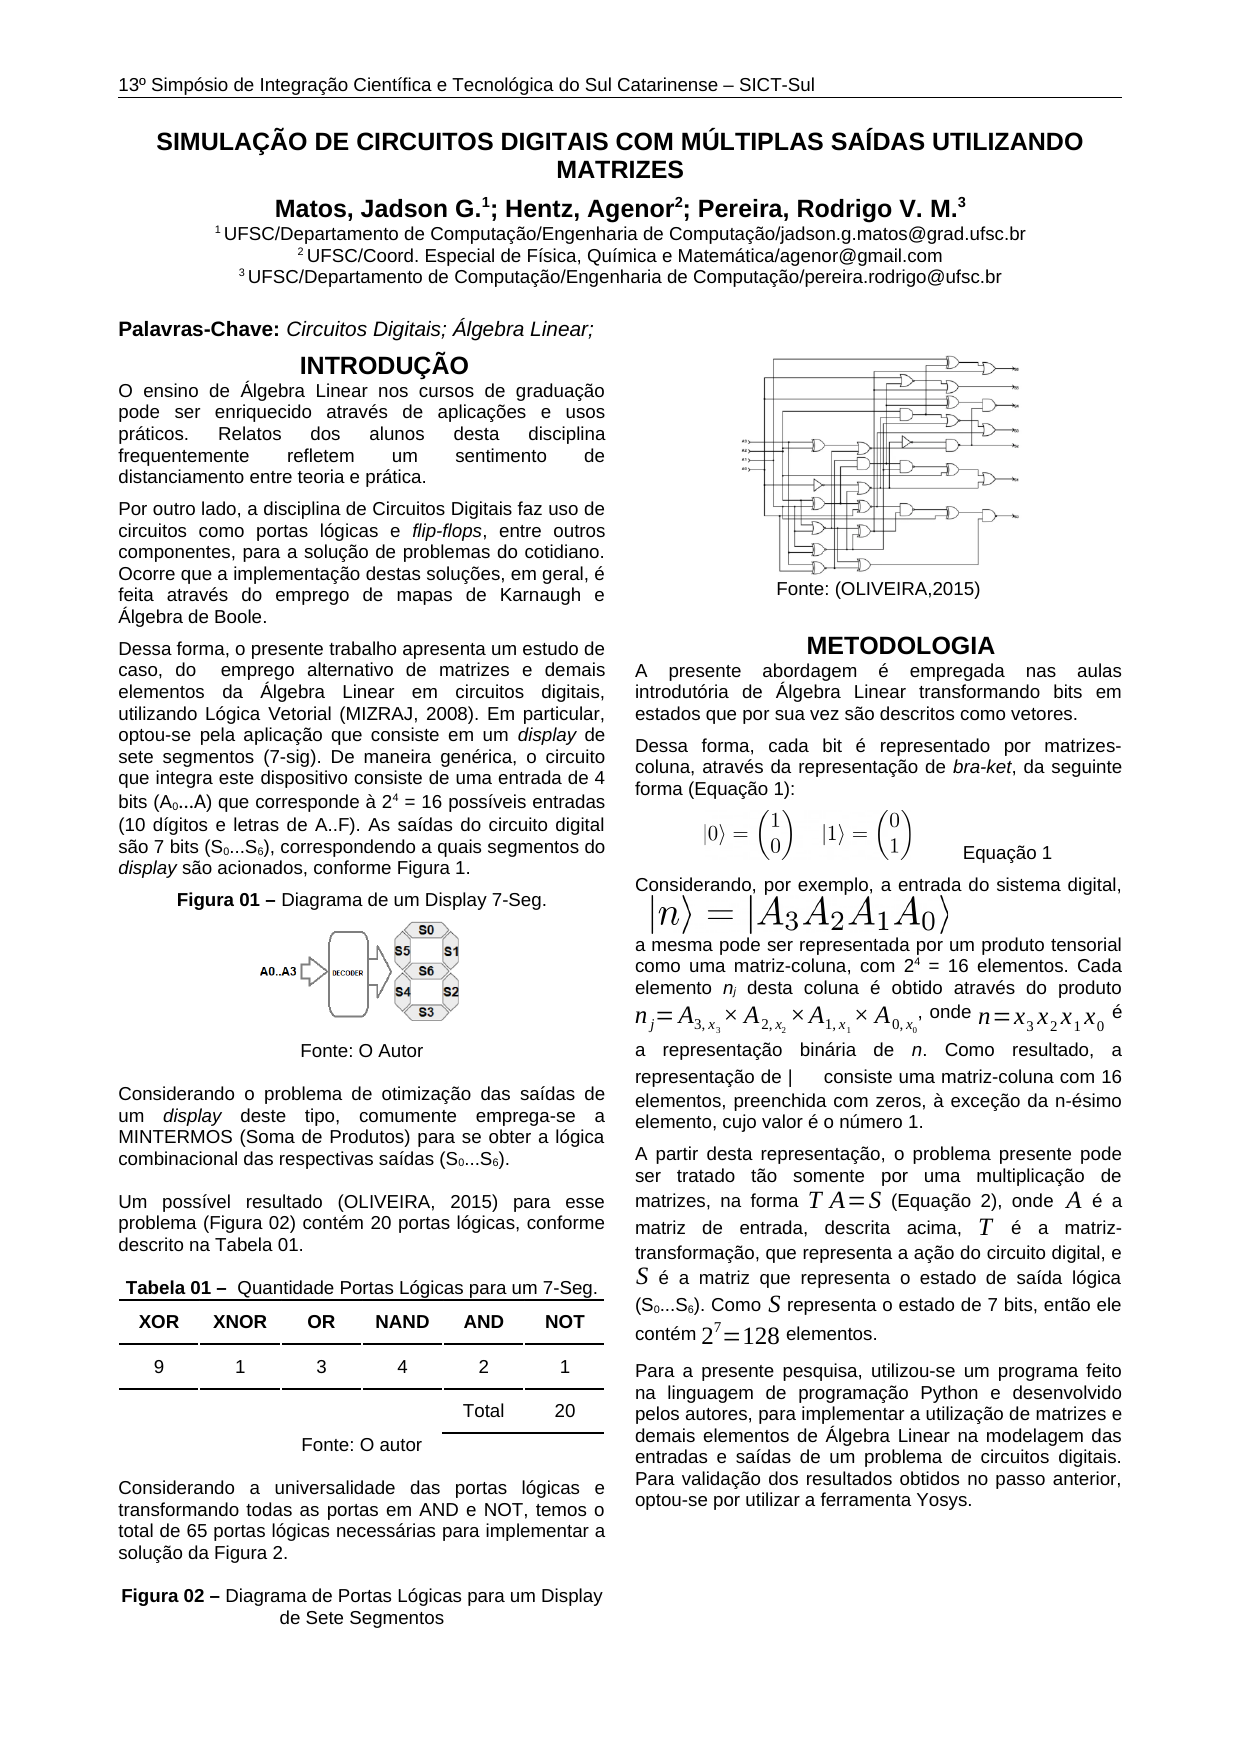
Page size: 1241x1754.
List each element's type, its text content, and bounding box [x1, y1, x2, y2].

text Para a presente pesquisa, utilizou-se um programa feito na linguagem de programação Python e desenvolvido pelos autores, para implementar a utilização de matrizes e demais elementos de Álgebra Linear na modelagem das entradas e saídas de um problema de circuitos digitais. Para validação dos resultados obtidos no passo anterior, optou-se por utilizar a ferramenta Yosys. [635, 1360, 1122, 1511]
text Considerando o problema de otimização das saídas de um display deste tipo, comumente emprega-se a MINTERMOS (Soma de Produtos) para se obter a lógica combinacional das respectivas saídas (S0...S6). [118, 1083, 605, 1169]
text METODOLOGIA [680, 631, 1122, 660]
text Equação 1 [635, 810, 1122, 864]
text Fonte: O Autor [118, 1040, 605, 1061]
text Tabela 01 – Quantidade Portas Lógicas para um 7-Seg. [118, 1277, 605, 1298]
table_cell 3 [282, 1345, 361, 1387]
text 3 UFSC/Departamento de Computação/Engenharia de Computação/pereira.rodrigo@ufsc.br [118, 266, 1122, 288]
text A presente abordagem é empregada nas aulas introdutória de Álgebra Linear transformando bits em estados que por sua vez são descritos como vetores. [635, 660, 1122, 724]
text SIMULAÇÃO DE CIRCUITOS DIGITAIS COM MÚLTIPLAS SAÍDAS UTILIZANDO MATRIZES [118, 126, 1122, 184]
table_cell 1 [200, 1345, 280, 1387]
text Dessa forma, o presente trabalho apresenta um estudo de caso, do emprego alternativo de matrizes e demais elementos da Álgebra Linear em circuitos digitais, utilizando Lógica Vetorial (MIZRAJ, 2008). Em particular, optou-se pela aplicação que consiste em um display de sete segmentos (7-sig). De maneira genérica, o circuito que integra este dispositivo consiste de uma entrada de 4 bits (A0...A) que corresponde à 24 = 16 possíveis entradas (10 dígitos e letras de A..F). As saídas do circuito digital são 7 bits (S0...S6), correspondendo a quais segmentos do display são acionados, conforme Figura 1. [118, 638, 605, 879]
picture [247, 910, 476, 1040]
table_header NOT [525, 1301, 604, 1343]
table_header OR [282, 1301, 361, 1343]
table_cell 2 [444, 1345, 523, 1387]
text Fonte: (OLIVEIRA,2015) [635, 577, 1122, 599]
text Considerando a universalidade das portas lógicas e transformando todas as portas em AND e NOT, temos o total de 65 portas lógicas necessárias para implementar a solução da Figura 2. [118, 1477, 605, 1563]
text A partir desta representação, o problema presente pode ser tratado tão somente por uma multiplicação de matrizes, na forma (Equação 2), onde é a matriz de entrada, descrita acima, é a matriz-transformação, que representa a ação do circuito digital, e é a matriz que representa o estado de saída lógica (S0...S6). Como representa o estado de 7 bits, então ele contém elementos. [635, 1143, 1122, 1349]
text Dessa forma, cada bit é representado por matrizes-coluna, através da representação de bra-ket, da seguinte forma (Equação 1): [635, 735, 1122, 799]
table_cell 20 [525, 1390, 604, 1432]
table_cell [282, 1390, 361, 1432]
text INTRODUÇÃO [163, 351, 605, 380]
text 1 UFSC/Departamento de Computação/Engenharia de Computação/jadson.g.matos@grad.ufsc.br [118, 223, 1122, 245]
table_cell [363, 1390, 442, 1432]
text Considerando, por exemplo, a entrada do sistema digital, a mesma pode ser representada por um produto tensorial como uma matriz-coluna, com 24 = 16 elementos. Cada elemento nj desta coluna é obtido através do produto , onde é a representação binária de n. Como resultado, a representação de | consiste uma matriz-coluna com 16 elementos, preenchida com zeros, à exceção da n-ésimo elemento, cujo valor é o número 1. [635, 874, 1122, 1133]
text Fonte: O autor [118, 1434, 605, 1456]
table_header AND [444, 1301, 523, 1343]
picture [651, 895, 949, 934]
text Matos, Jadson G.1; Hentz, Agenor2; Pereira, Rodrigo V. M.3 [118, 194, 1122, 223]
table_header NAND [363, 1301, 442, 1343]
picture [729, 351, 1027, 578]
table_header XNOR [200, 1301, 280, 1343]
picture [704, 810, 911, 860]
table_cell [200, 1390, 280, 1432]
text Figura 02 – Diagrama de Portas Lógicas para um Display de Sete Segmentos [118, 1585, 605, 1628]
text 2 UFSC/Coord. Especial de Física, Química e Matemática/agenor@gmail.com [118, 245, 1122, 266]
text O ensino de Álgebra Linear nos cursos de graduação pode ser enriquecido através de aplicações e usos práticos. Relatos dos alunos desta disciplina frequentemente refletem um sentimento de distanciamento entre teoria e prática. [118, 380, 605, 487]
text Palavras-Chave: Circuitos Digitais; Álgebra Linear; [118, 317, 1122, 341]
text Um possível resultado (OLIVEIRA, 2015) para esse problema (Figura 02) contém 20 portas lógicas, conforme descrito na Tabela 01. [118, 1191, 605, 1255]
table_cell Total [444, 1390, 523, 1432]
table_cell 4 [363, 1345, 442, 1387]
table_cell 9 [119, 1345, 198, 1387]
text Por outro lado, a disciplina de Circuitos Digitais faz uso de circuitos como portas lógicas e flip-flops, entre outros componentes, para a solução de problemas do cotidiano. Ocorre que a implementação destas soluções, em geral, é feita através do emprego de mapas de Karnaugh e Álgebra de Boole. [118, 498, 605, 627]
table_cell 1 [525, 1345, 604, 1387]
table_cell [119, 1390, 198, 1432]
text Figura 01 – Diagrama de um Display 7-Seg. [118, 889, 605, 911]
table_header XOR [119, 1301, 198, 1343]
